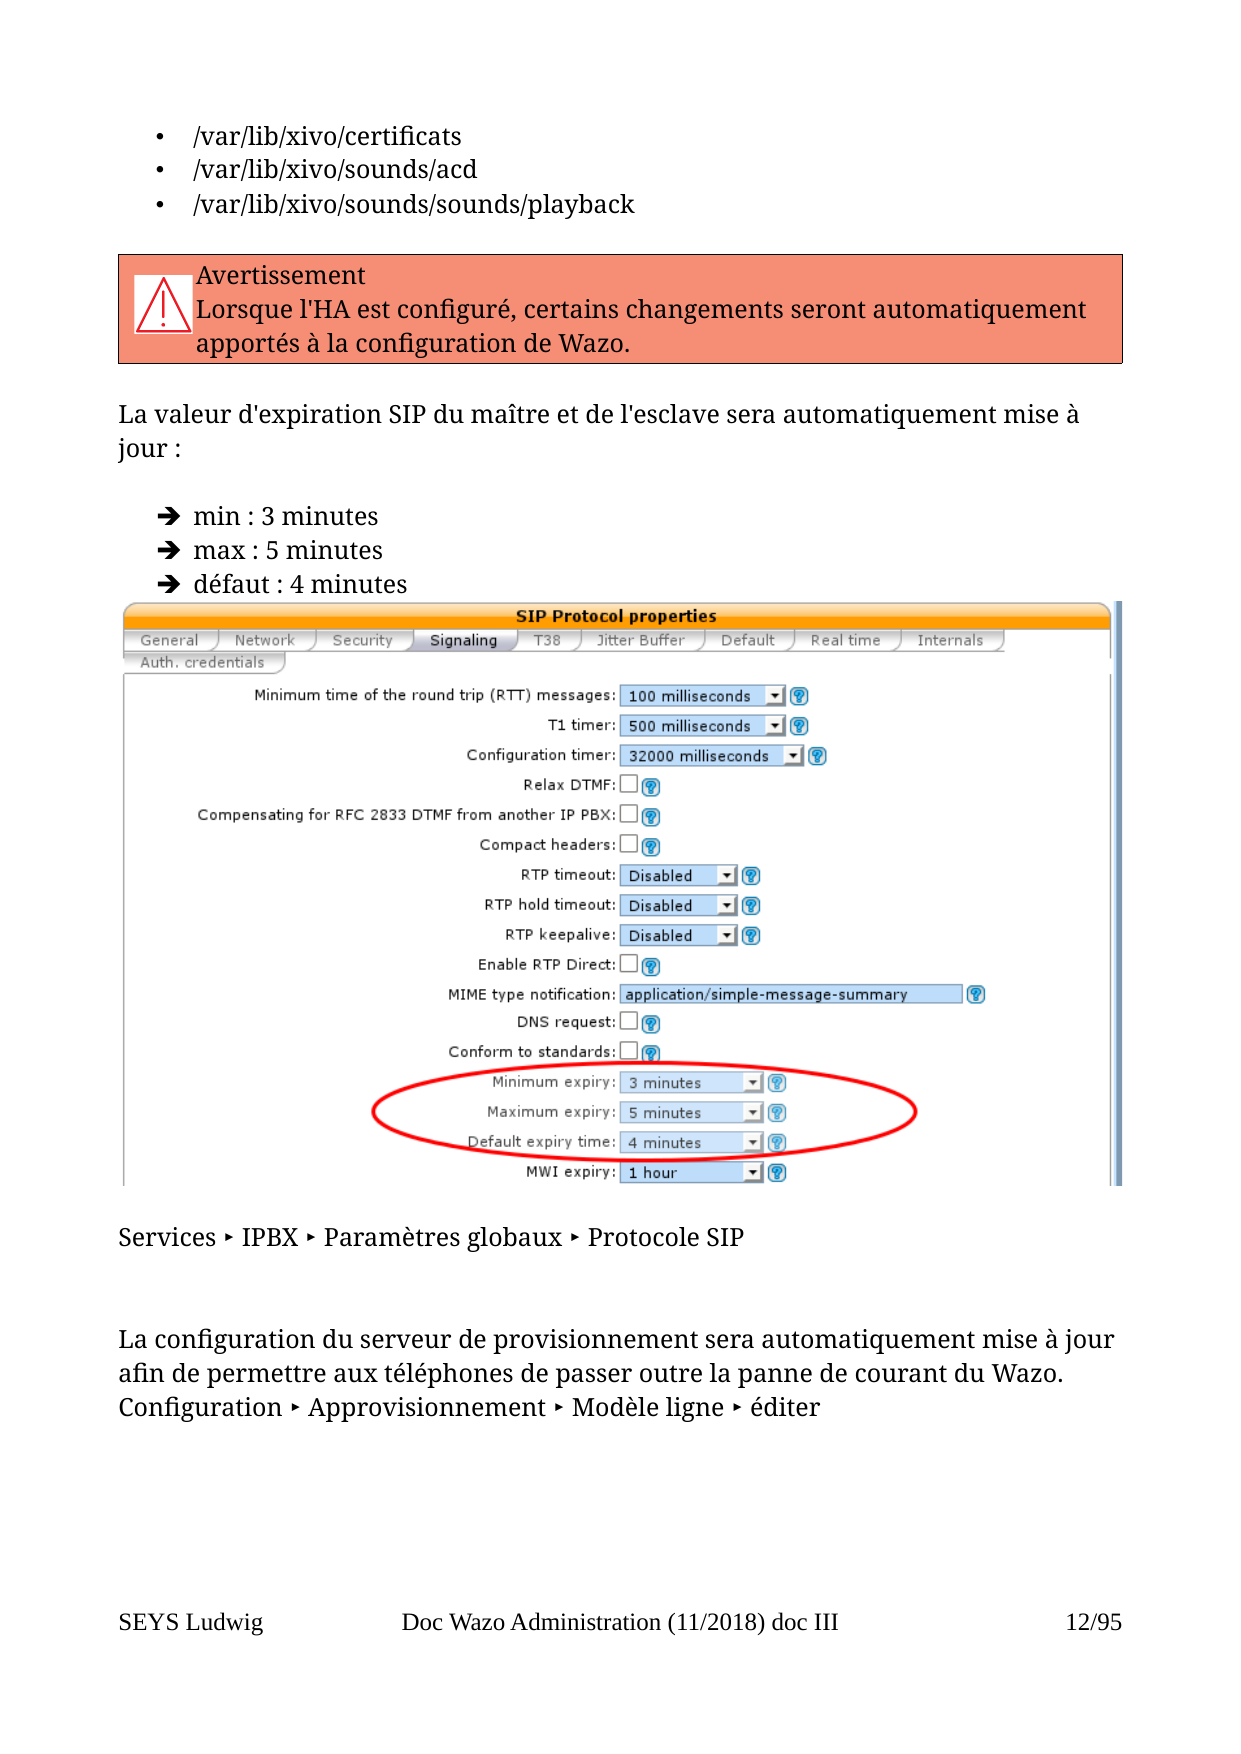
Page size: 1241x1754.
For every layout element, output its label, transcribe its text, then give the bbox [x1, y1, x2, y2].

text La configuration du serveur de provisionnement sera automatiquement mise à jour afin de permettre aux téléphones de passer outre la panne de courant du Wazo. [118, 1322, 1122, 1390]
list /var/lib/xivo/certificats [156, 118, 1122, 152]
picture [118, 601, 1123, 1186]
list /var/lib/xivo/sounds/sounds/playback [156, 186, 1122, 220]
list min : 3 minutes [156, 499, 1122, 533]
picture [134, 275, 193, 334]
text La valeur d'expiration SIP du maître et de l'esclave sera automatiquement mise à jour : [118, 397, 1122, 465]
text Services ‣ IPBX ‣ Paramètres globaux ‣ Protocole SIP [118, 1219, 1122, 1253]
text Lorsque l'HA est configuré, certains changements seront automatiquement apportés à la configuration de Wazo. [119, 288, 1122, 363]
list max : 5 minutes [156, 533, 1122, 567]
list /var/lib/xivo/sounds/acd [156, 152, 1122, 186]
text Configuration ‣ Approvisionnement ‣ Modèle ligne ‣ éditer [118, 1390, 1122, 1424]
list défaut : 4 minutes [156, 567, 1122, 601]
text Avertissement [119, 255, 1122, 288]
